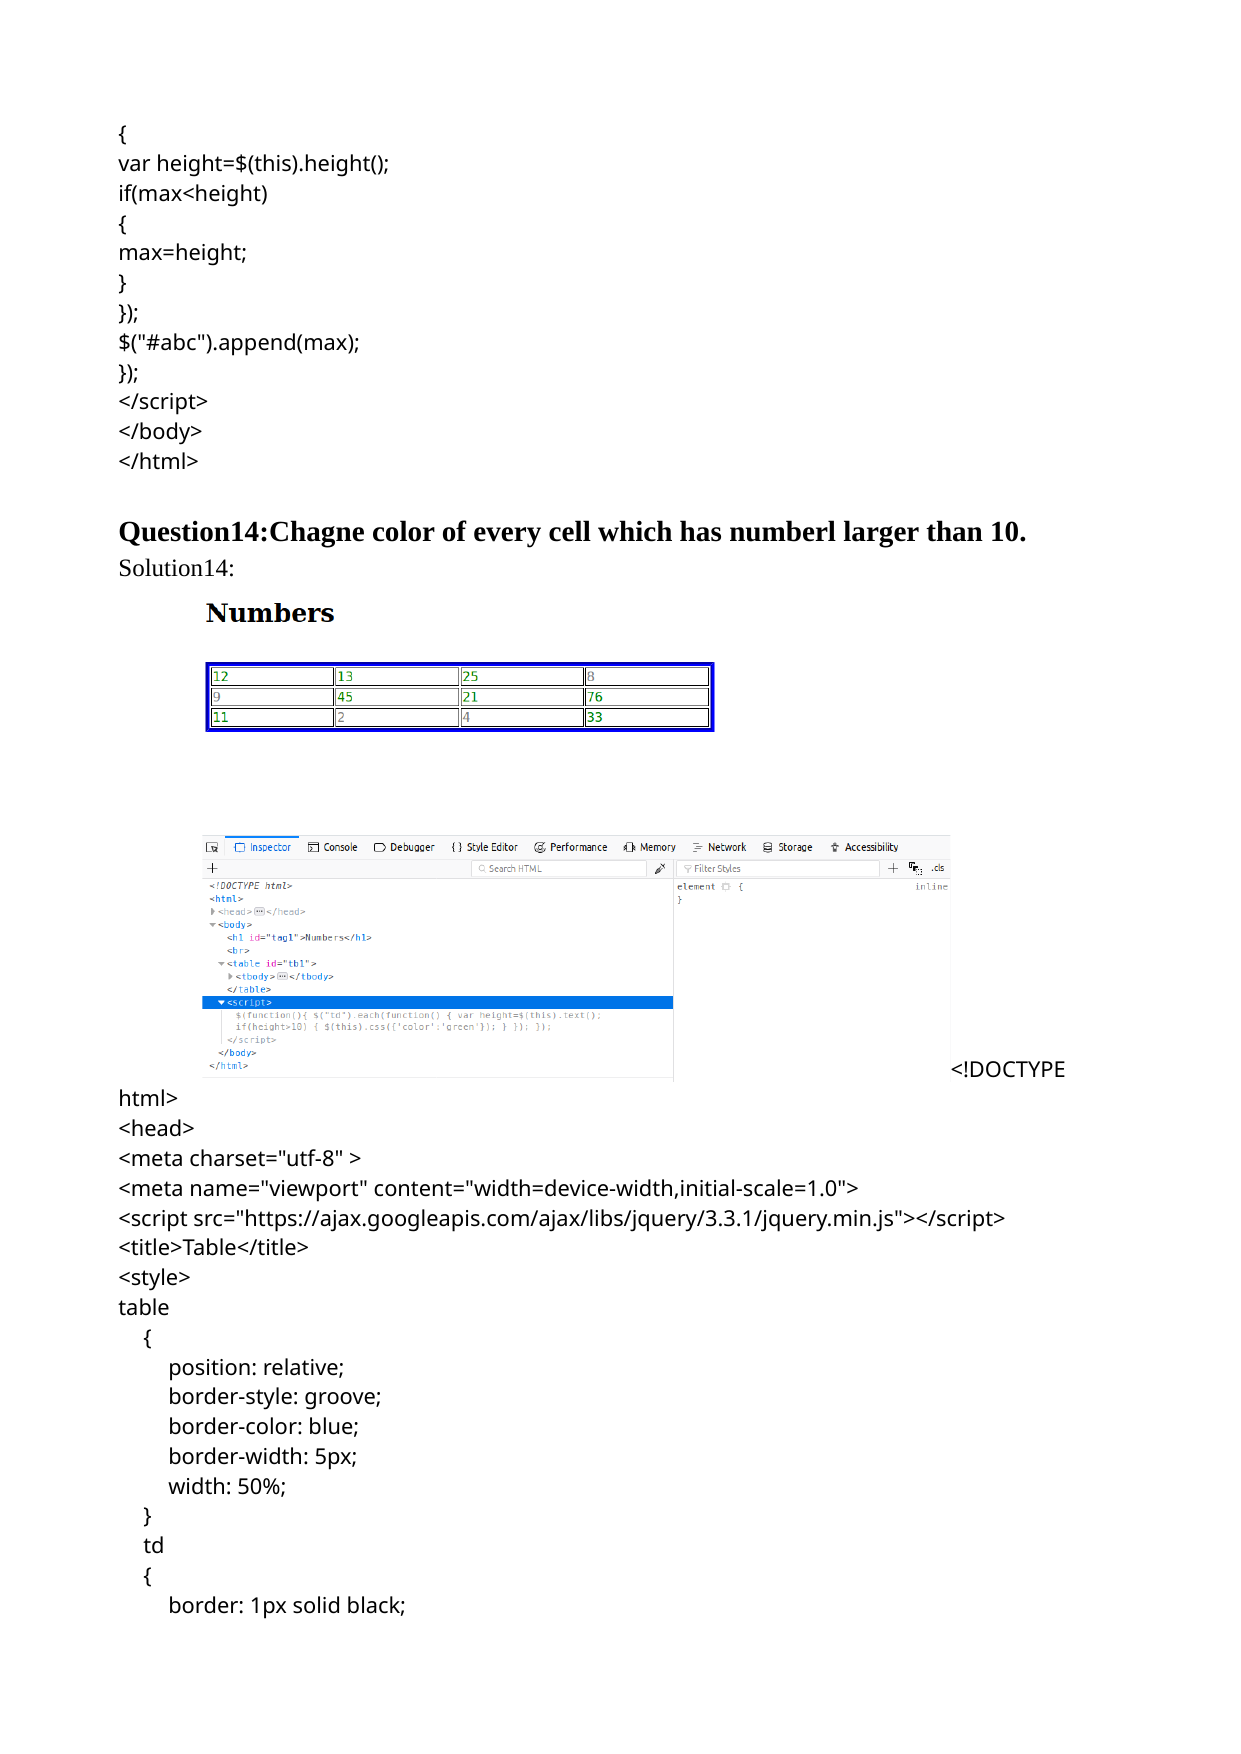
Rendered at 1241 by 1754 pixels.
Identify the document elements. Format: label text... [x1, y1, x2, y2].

text <style> [118, 1262, 1122, 1292]
text <meta name="viewport" content="width=device-width,initial-scale=1.0"> [118, 1173, 1122, 1202]
text var height=$(this).height(); [118, 148, 1122, 178]
text <head> [118, 1113, 1122, 1143]
text Question14:Chagne color of every cell which has numberl larger than 10. [118, 514, 1122, 548]
text border-width: 5px; [118, 1441, 1122, 1471]
text if(max<height) [118, 178, 1122, 207]
text </html> [118, 446, 1122, 476]
text Solution14: [118, 553, 1122, 581]
text </script> [118, 386, 1122, 416]
picture [202, 586, 951, 1082]
text position: relative; [118, 1351, 1122, 1381]
text width: 50%; [118, 1471, 1122, 1500]
text td [118, 1530, 1122, 1560]
text }); [118, 356, 1122, 386]
text <!DOCTYPE html> [118, 1053, 1122, 1113]
text { [118, 118, 1122, 148]
text <title>Table</title> [118, 1232, 1122, 1262]
text border-style: groove; [118, 1381, 1122, 1411]
text <meta charset="utf-8" > [118, 1143, 1122, 1173]
text $("#abc").append(max); [118, 327, 1122, 356]
text { [118, 1560, 1122, 1590]
text max=height; [118, 237, 1122, 267]
text <script src="https://ajax.googleapis.com/ajax/libs/jquery/3.3.1/jquery.min.js"></script> [118, 1202, 1122, 1232]
text } [118, 1500, 1122, 1530]
text table [118, 1292, 1122, 1322]
text </body> [118, 416, 1122, 446]
text }); [118, 297, 1122, 327]
text } [118, 267, 1122, 297]
text { [118, 207, 1122, 237]
text { [118, 1322, 1122, 1351]
text border: 1px solid black; [118, 1590, 1122, 1619]
text border-color: blue; [118, 1411, 1122, 1441]
